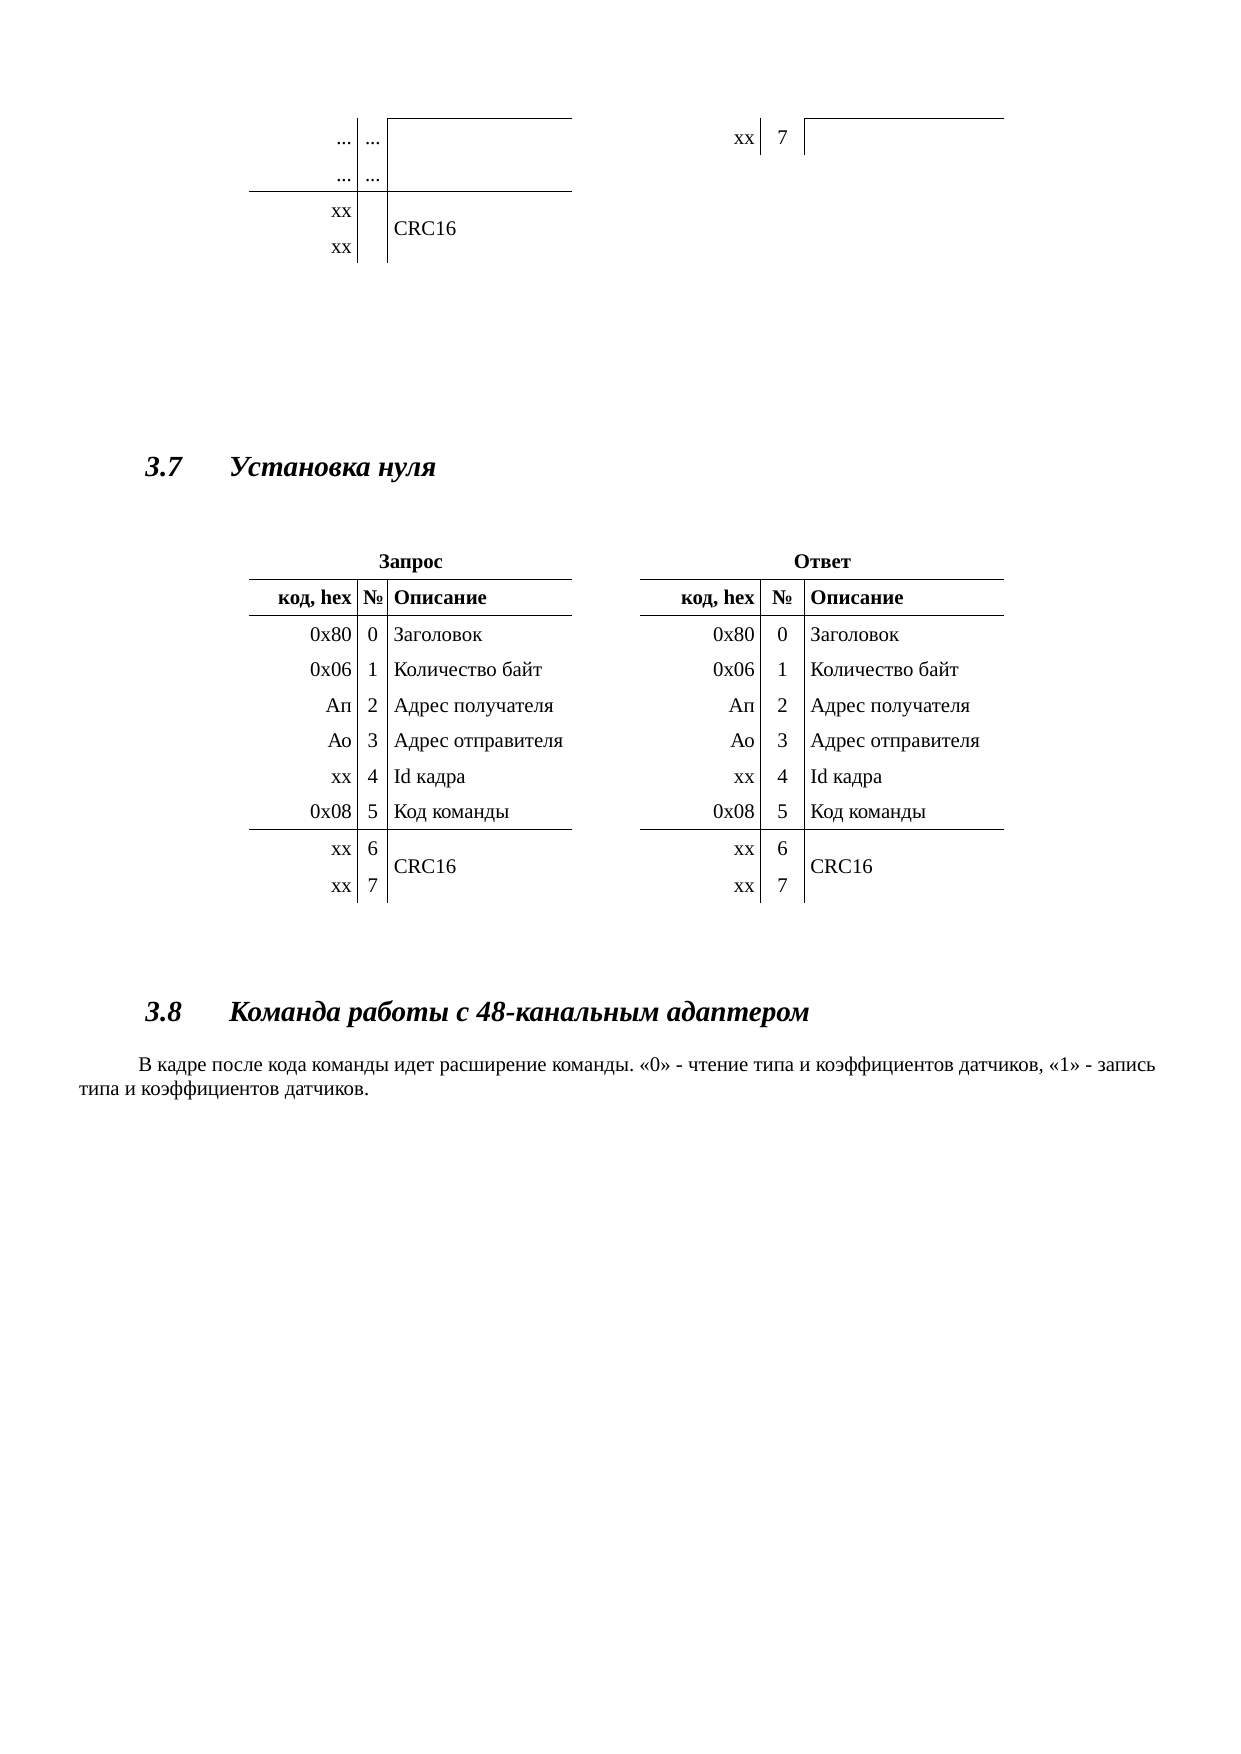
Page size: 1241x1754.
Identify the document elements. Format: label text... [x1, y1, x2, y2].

table_cell [572, 299, 640, 334]
table_cell xx [249, 228, 357, 263]
table_cell [572, 263, 640, 299]
table_cell 2 [358, 687, 387, 723]
table_cell Ап [640, 687, 760, 723]
text В кадре после кода команды идет расширение команды. «0» - чтение типа и коэффициентов датчиков, «1» - запись типа и коэффициентов датчиков. [79, 1051, 1187, 1099]
table_cell Ап [249, 687, 357, 723]
table_cell xx [249, 830, 357, 866]
table_cell [249, 263, 357, 299]
table_cell 4 [358, 758, 387, 794]
table_cell 0x80 [249, 616, 357, 652]
table_cell CRC16 [388, 192, 572, 263]
subtitle Команда работы с 48-канальным адаптером [108, 994, 1187, 1027]
table_cell [572, 652, 640, 687]
table_cell [640, 155, 760, 191]
table_cell [572, 829, 640, 902]
table_cell код, hex [640, 580, 760, 615]
table_cell [805, 119, 1004, 155]
table_cell [640, 299, 760, 334]
table_cell № [761, 580, 804, 615]
table_cell [572, 723, 640, 758]
table_cell 0x08 [640, 794, 760, 829]
table_cell xx [640, 866, 760, 902]
table_cell [760, 263, 804, 299]
table_cell [572, 191, 640, 263]
table_cell Адрес отправителя [805, 723, 1004, 758]
table_cell 1 [761, 652, 804, 687]
table_cell [388, 119, 572, 191]
table_cell Ао [640, 723, 760, 758]
subtitle Установка нуля [108, 449, 1187, 482]
table_cell Заголовок [805, 616, 1004, 652]
table_cell 0 [761, 616, 804, 652]
table_cell [358, 192, 387, 228]
table_cell 4 [761, 758, 804, 794]
table_cell Заголовок [388, 616, 572, 652]
table_cell 0x80 [640, 616, 760, 652]
table_cell ... [358, 118, 387, 155]
table_cell 0 [358, 616, 387, 652]
table_cell [805, 191, 1004, 299]
table_cell 5 [761, 794, 804, 829]
table_cell [388, 263, 572, 299]
table_cell [572, 155, 640, 191]
table_cell [572, 334, 640, 418]
table_cell [357, 263, 388, 299]
table_cell [760, 228, 804, 263]
table_cell 7 [761, 866, 804, 902]
table_cell 1 [358, 652, 387, 687]
table_cell xx [249, 758, 357, 794]
table_cell [388, 334, 572, 418]
table_cell CRC16 [388, 830, 572, 902]
table_cell [805, 299, 1004, 418]
table_cell [249, 299, 357, 334]
table_cell 7 [761, 118, 804, 155]
table_cell [760, 191, 804, 228]
table_cell Описание [805, 580, 1004, 615]
table_header Ответ [640, 543, 1004, 578]
table_cell [572, 794, 640, 829]
table_cell № [358, 580, 387, 615]
table_cell 6 [761, 830, 804, 866]
table_cell Id кадра [805, 758, 1004, 794]
table_cell ... [249, 118, 357, 155]
table_cell Ао [249, 723, 357, 758]
table_cell код, hex [249, 580, 357, 615]
table_cell Код команды [805, 794, 1004, 829]
table_header [572, 543, 640, 578]
table_cell [572, 758, 640, 794]
table_cell Адрес отправителя [388, 723, 572, 758]
table_cell 0x06 [640, 652, 760, 687]
table_cell [640, 334, 760, 418]
table_cell 2 [761, 687, 804, 723]
table_cell 7 [358, 866, 387, 902]
table_cell [572, 118, 640, 155]
table_cell [760, 299, 804, 334]
table_cell 3 [358, 723, 387, 758]
table_cell [640, 263, 760, 299]
table_cell Адрес получателя [805, 687, 1004, 723]
table_cell [760, 334, 804, 418]
table_cell [357, 334, 388, 418]
table_cell [805, 155, 1004, 191]
table_cell ... [358, 155, 387, 191]
table_cell [640, 228, 760, 263]
table_cell [572, 579, 640, 615]
table_cell Описание [388, 580, 572, 615]
table_cell CRC16 [805, 830, 1004, 902]
table_cell 0x06 [249, 652, 357, 687]
table_cell [640, 191, 760, 228]
table_cell Адрес получателя [388, 687, 572, 723]
table_cell xx [249, 866, 357, 902]
table_cell xx [640, 758, 760, 794]
table_cell Код команды [388, 794, 572, 829]
table_cell 5 [358, 794, 387, 829]
table_cell [388, 299, 572, 334]
table_cell [357, 299, 388, 334]
table_cell [760, 155, 804, 191]
table_cell 3 [761, 723, 804, 758]
table_cell xx [640, 118, 760, 155]
table_cell 6 [358, 830, 387, 866]
table_cell [572, 687, 640, 723]
table_cell xx [640, 830, 760, 866]
table_header Запрос [249, 543, 572, 578]
table_cell [572, 615, 640, 652]
table_cell Id кадра [388, 758, 572, 794]
table_cell Количество байт [805, 652, 1004, 687]
table_cell 0x08 [249, 794, 357, 829]
table_cell xx [249, 192, 357, 228]
table_cell [358, 228, 387, 263]
table_cell ... [249, 155, 357, 191]
table_cell [249, 334, 357, 418]
table_cell Количество байт [388, 652, 572, 687]
